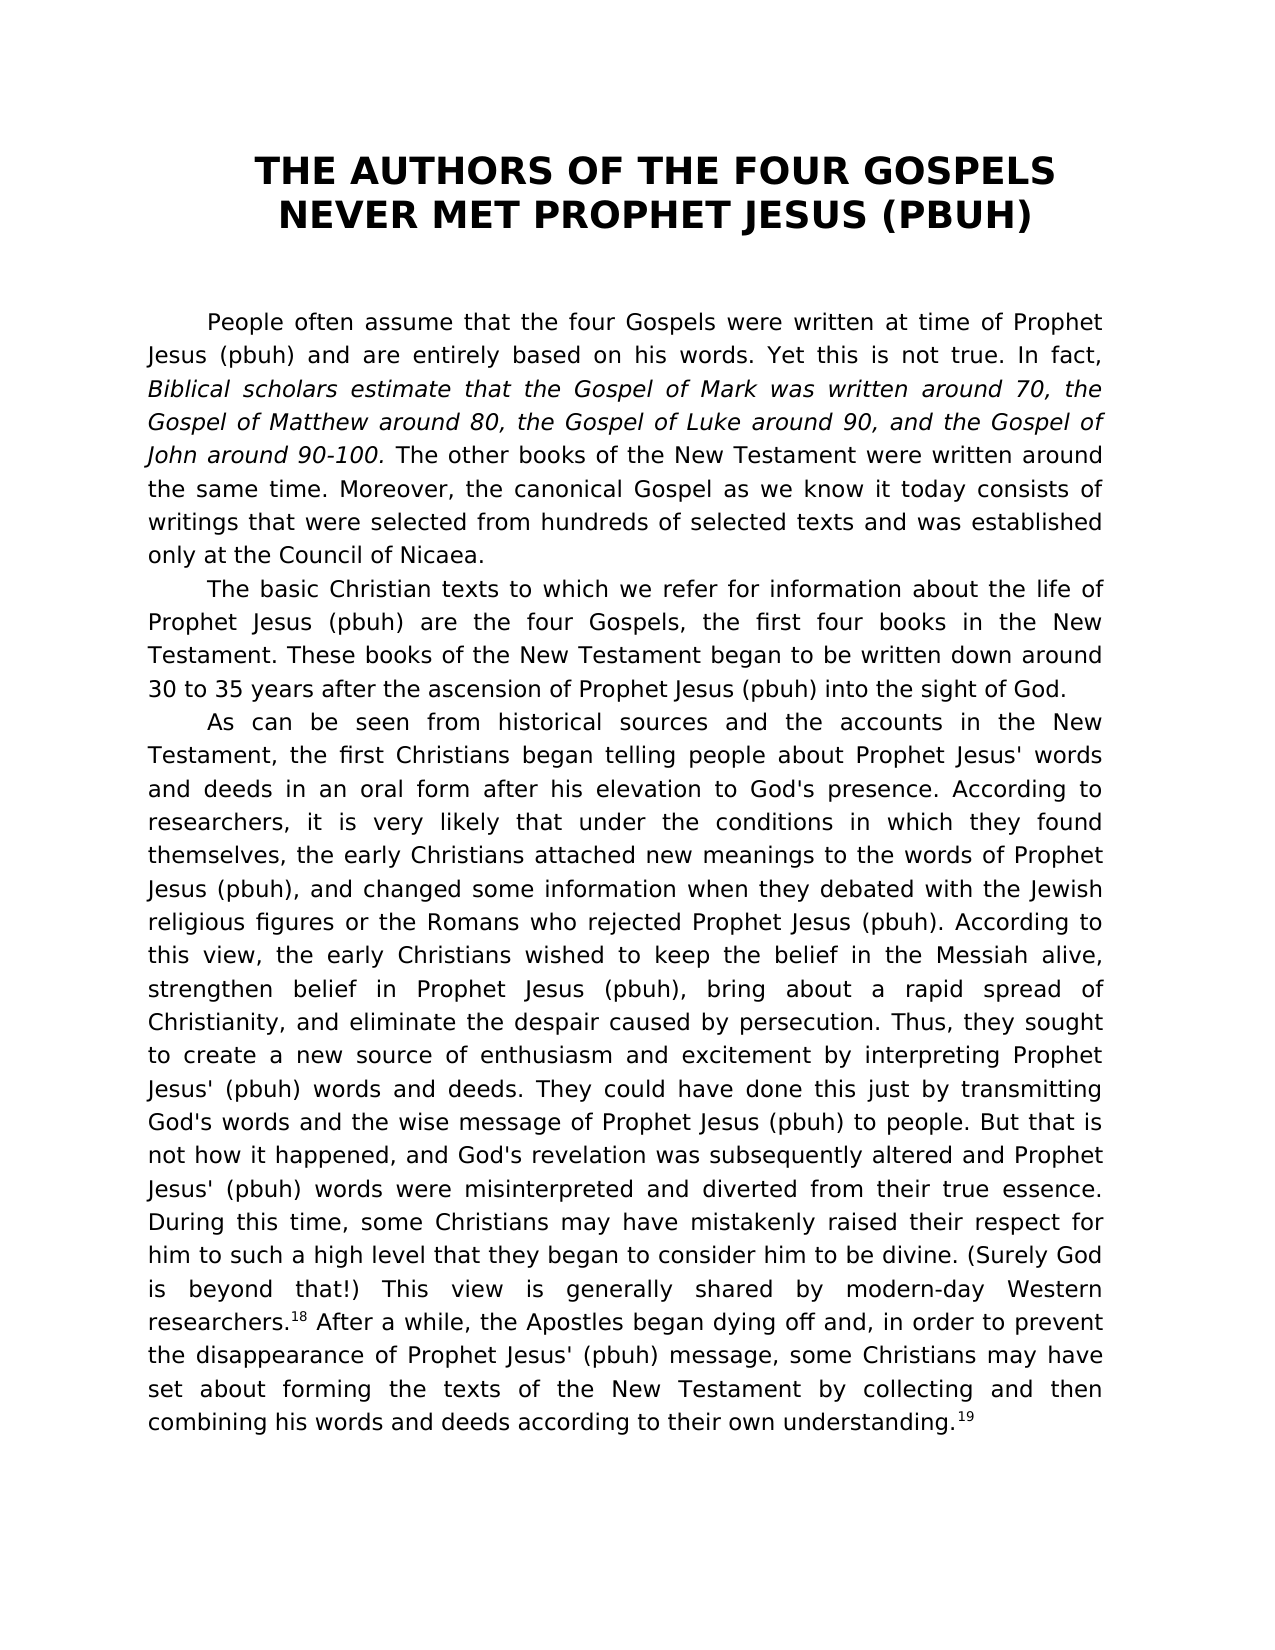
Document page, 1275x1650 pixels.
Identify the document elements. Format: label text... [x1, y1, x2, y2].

text People often assume that the four Gospels were written at time of Prophet Jesus (pbuh) and are entirely based on his words. Yet this is not true. In fact, Biblical scholars estimate that the Gospel of Mark was written around 70, the Gospel of Matthew around 80, the Gospel of Luke around 90, and the Gospel of John around 90-100. The other books of the New Testament were written around the same time. Moreover, the canonical Gospel as we know it today consists of writings that were selected from hundreds of selected texts and was established only at the Council of Nicaea. [148, 304, 1104, 571]
text NEVER MET PROPHET JESUS (PBUH) [148, 194, 1104, 237]
text As can be seen from historical sources and the accounts in the New Testament, the first Christians began telling people about Prophet Jesus' words and deeds in an oral form after his elevation to God's presence. According to researchers, it is very likely that under the conditions in which they found themselves, the early Christians attached new meanings to the words of Prophet Jesus (pbuh), and changed some information when they debated with the Jewish religious figures or the Romans who rejected Prophet Jesus (pbuh). According to this view, the early Christians wished to keep the belief in the Messiah alive, strengthen belief in Prophet Jesus (pbuh), bring about a rapid spread of Christianity, and eliminate the despair caused by persecution. Thus, they sought to create a new source of enthusiasm and excitement by interpreting Prophet Jesus' (pbuh) words and deeds. They could have done this just by transmitting God's words and the wise message of Prophet Jesus (pbuh) to people. But that is not how it happened, and God's revelation was subsequently altered and Prophet Jesus' (pbuh) words were misinterpreted and diverted from their true essence. During this time, some Christians may have mistakenly raised their respect for him to such a high level that they began to consider him to be divine. (Surely God is beyond that!) This view is generally shared by modern-day Western researchers.18 After a while, the Apostles began dying off and, in order to prevent the disappearance of Prophet Jesus' (pbuh) message, some Christians may have set about forming the texts of the New Testament by collecting and then combining his words and deeds according to their own understanding.19 [148, 704, 1104, 1437]
text THE AUTHORS OF THE FOUR GOSPELS [148, 150, 1104, 194]
text The basic Christian texts to which we refer for information about the life of Prophet Jesus (pbuh) are the four Gospels, the first four books in the New Testament. These books of the New Testament began to be written down around 30 to 35 years after the ascension of Prophet Jesus (pbuh) into the sight of God. [148, 571, 1104, 704]
